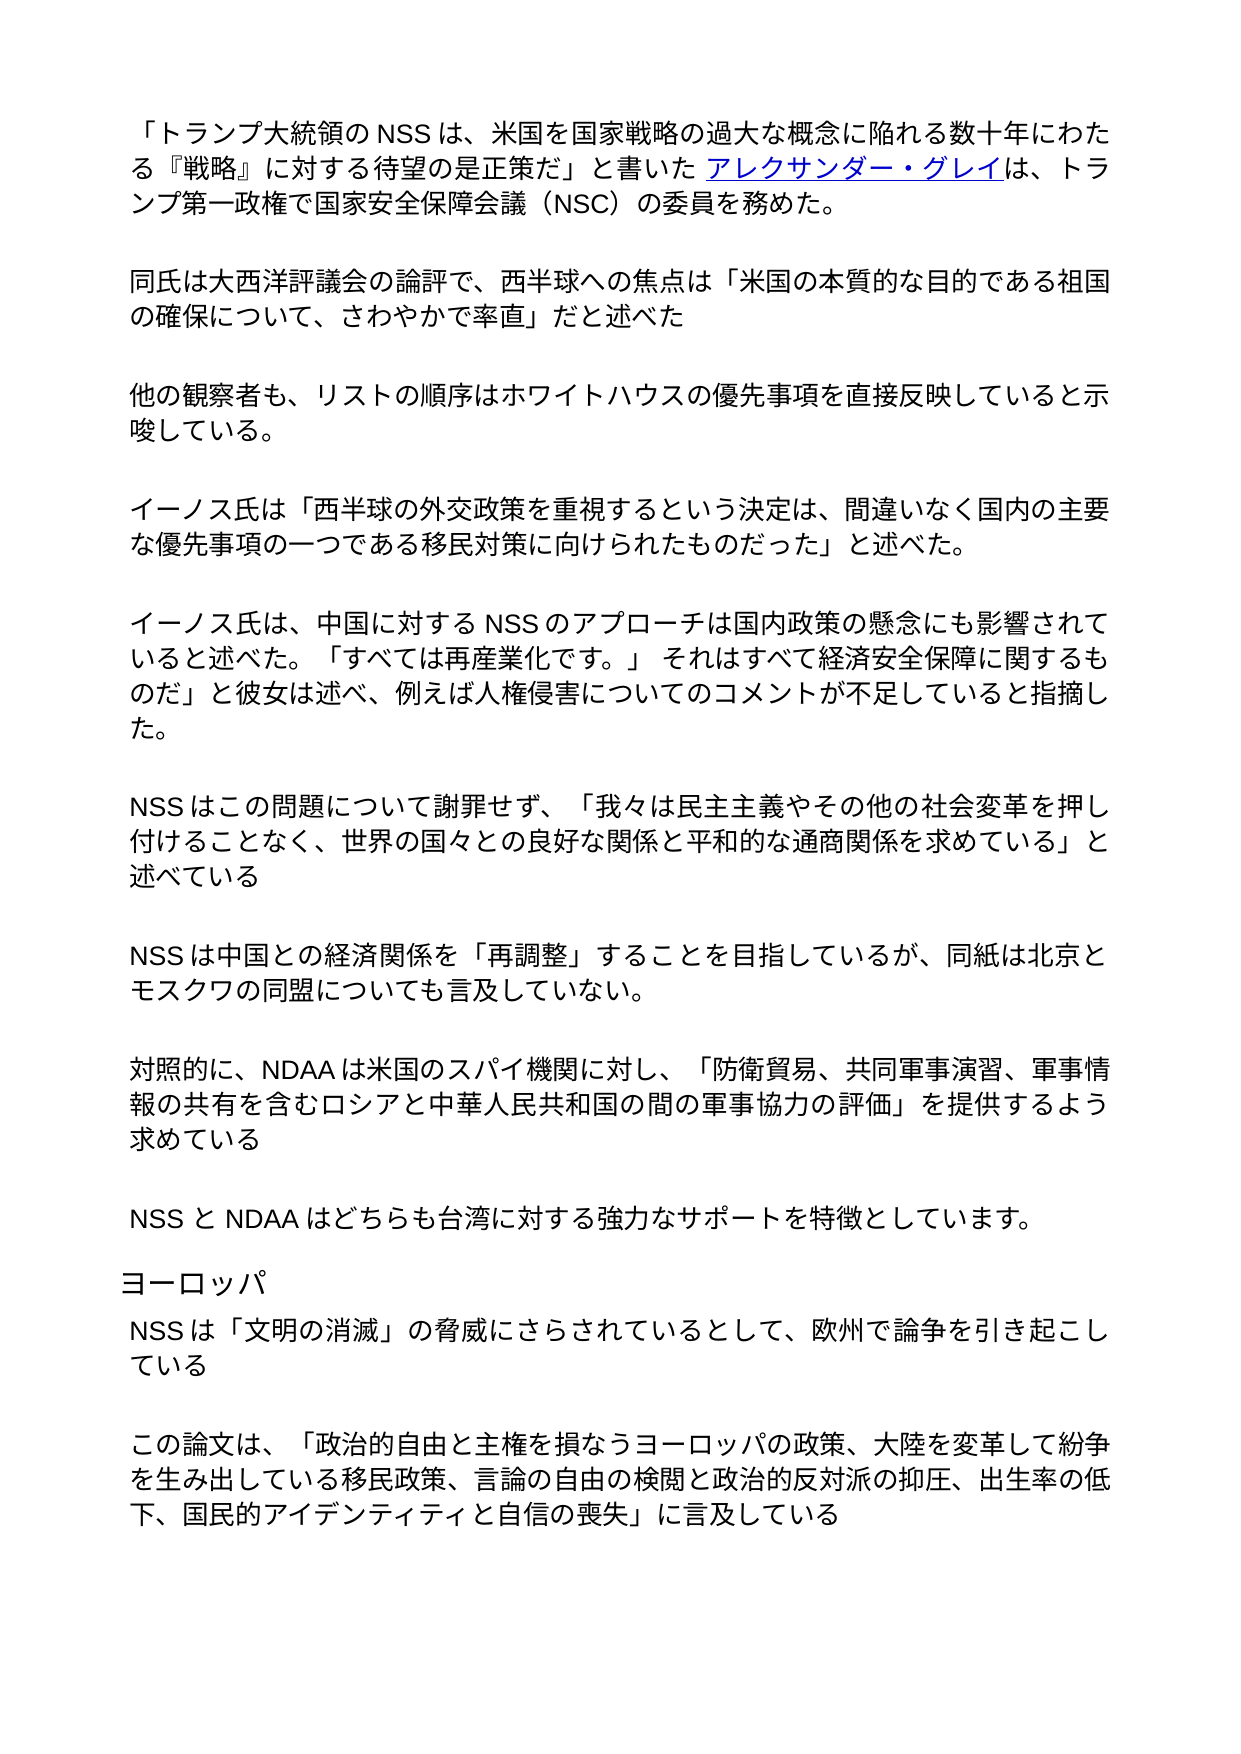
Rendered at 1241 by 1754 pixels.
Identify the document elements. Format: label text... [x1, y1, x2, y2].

text NSSは「文明の消滅」の脅威にさらされているとして、欧州で論争を引き起こしている [129, 1316, 1111, 1381]
text イーノス氏は「西半球の外交政策を重視するという決定は、間違いなく国内の主要な優先事項の一つである移民対策に向けられたものだった」と述べた。 [129, 494, 1111, 560]
text 同氏は大西洋評議会の論評で、西半球への焦点は「米国の本質的な目的である祖国の確保について、さわやかで率直」だと述べた [129, 267, 1111, 332]
text NSSはこの問題について謝罪せず、「我々は民主主義やその他の社会変革を押し付けることなく、世界の国々との良好な関係と平和的な通商関係を求めている」と述べている [129, 792, 1111, 892]
text この論文は、「政治的自由と主権を損なうヨーロッパの政策、大陸を変革して紛争を生み出している移民政策、言論の自由の検閲と政治的反対派の抑圧、出生率の低下、国民的アイデンティティと自信の喪失」に言及している [129, 1430, 1111, 1530]
text NSS と NDAA はどちらも台湾に対する強力なサポートを特徴としています。 [129, 1203, 1111, 1234]
text 他の観察者も、リストの順序はホワイトハウスの優先事項を直接反映していると示唆している。 [129, 381, 1111, 446]
text NSSは中国との経済関係を「再調整」することを目指しているが、同紙は北京とモスクワの同盟についても言及していない。 [129, 941, 1111, 1006]
text 対照的に、NDAAは米国のスパイ機関に対し、「防衛貿易、共同軍事演習、軍事情報の共有を含むロシアと中華人民共和国の間の軍事協力の評価」を提供するよう求めている [129, 1054, 1111, 1155]
subtitle ヨーロッパ [118, 1266, 1122, 1300]
text 「トランプ大統領のNSSは、米国を国家戦略の過大な概念に陥れる数十年にわたる『戦略』に対する待望の是正策だ」と書いた アレクサンダー・グレイは、トランプ第一政権で国家安全保障会議（NSC）の委員を務めた。 [129, 118, 1111, 219]
text イーノス氏は、中国に対するNSSのアプローチは国内政策の懸念にも影響されていると述べた。「すべては再産業化です。」 それはすべて経済安全保障に関するものだ」と彼女は述べ、例えば人権侵害についてのコメントが不足していると指摘した。 [129, 608, 1111, 744]
